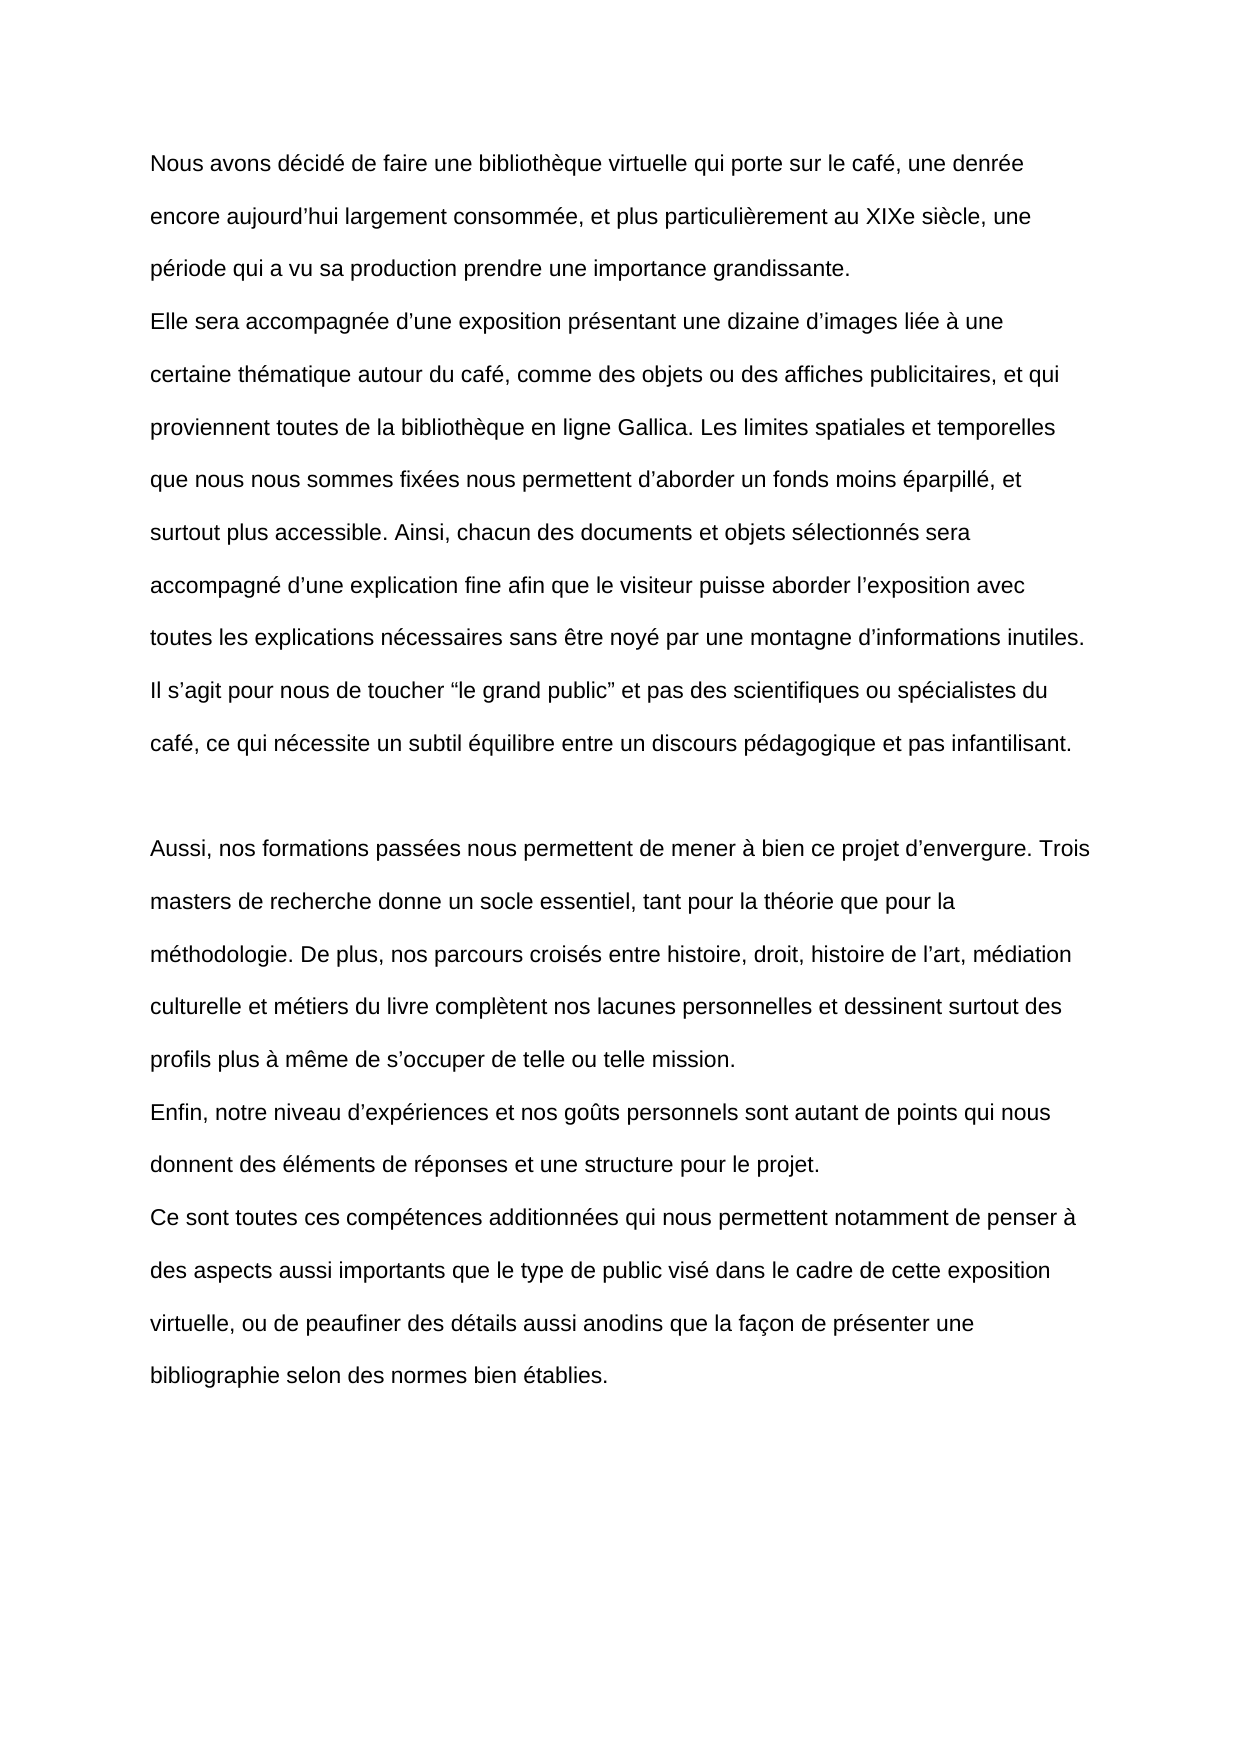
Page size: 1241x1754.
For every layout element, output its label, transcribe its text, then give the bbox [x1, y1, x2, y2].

text Enfin, notre niveau d’expériences et nos goûts personnels sont autant de points qui nous donnent des éléments de réponses et une structure pour le projet. [150, 1099, 1090, 1178]
text Nous avons décidé de faire une bibliothèque virtuelle qui porte sur le café, une denrée encore aujourd’hui largement consommée, et plus particulièrement au XIXe siècle, une période qui a vu sa production prendre une importance grandissante. [150, 150, 1090, 282]
text Ce sont toutes ces compétences additionnées qui nous permettent notamment de penser à des aspects aussi importants que le type de public visé dans le cadre de cette exposition virtuelle, ou de peaufiner des détails aussi anodins que la façon de présenter une bibliographie selon des normes bien établies. [150, 1204, 1090, 1389]
text Elle sera accompagnée d’une exposition présentant une dizaine d’images liée à une certaine thématique autour du café, comme des objets ou des affiches publicitaires, et qui proviennent toutes de la bibliothèque en ligne Gallica. Les limites spatiales et temporelles que nous nous sommes fixées nous permettent d’aborder un fonds moins éparpillé, et surtout plus accessible. Ainsi, chacun des documents et objets sélectionnés sera accompagné d’une explication fine afin que le visiteur puisse aborder l’exposition avec toutes les explications nécessaires sans être noyé par une montagne d’informations inutiles. Il s’agit pour nous de toucher “le grand public” et pas des scientifiques ou spécialistes du café, ce qui nécessite un subtil équilibre entre un discours pédagogique et pas infantilisant. [150, 308, 1090, 756]
text Aussi, nos formations passées nous permettent de mener à bien ce projet d’envergure. Trois masters de recherche donne un socle essentiel, tant pour la théorie que pour la méthodologie. De plus, nos parcours croisés entre histoire, droit, histoire de l’art, médiation culturelle et métiers du livre complètent nos lacunes personnelles et dessinent surtout des profils plus à même de s’occuper de telle ou telle mission. [150, 835, 1090, 1072]
